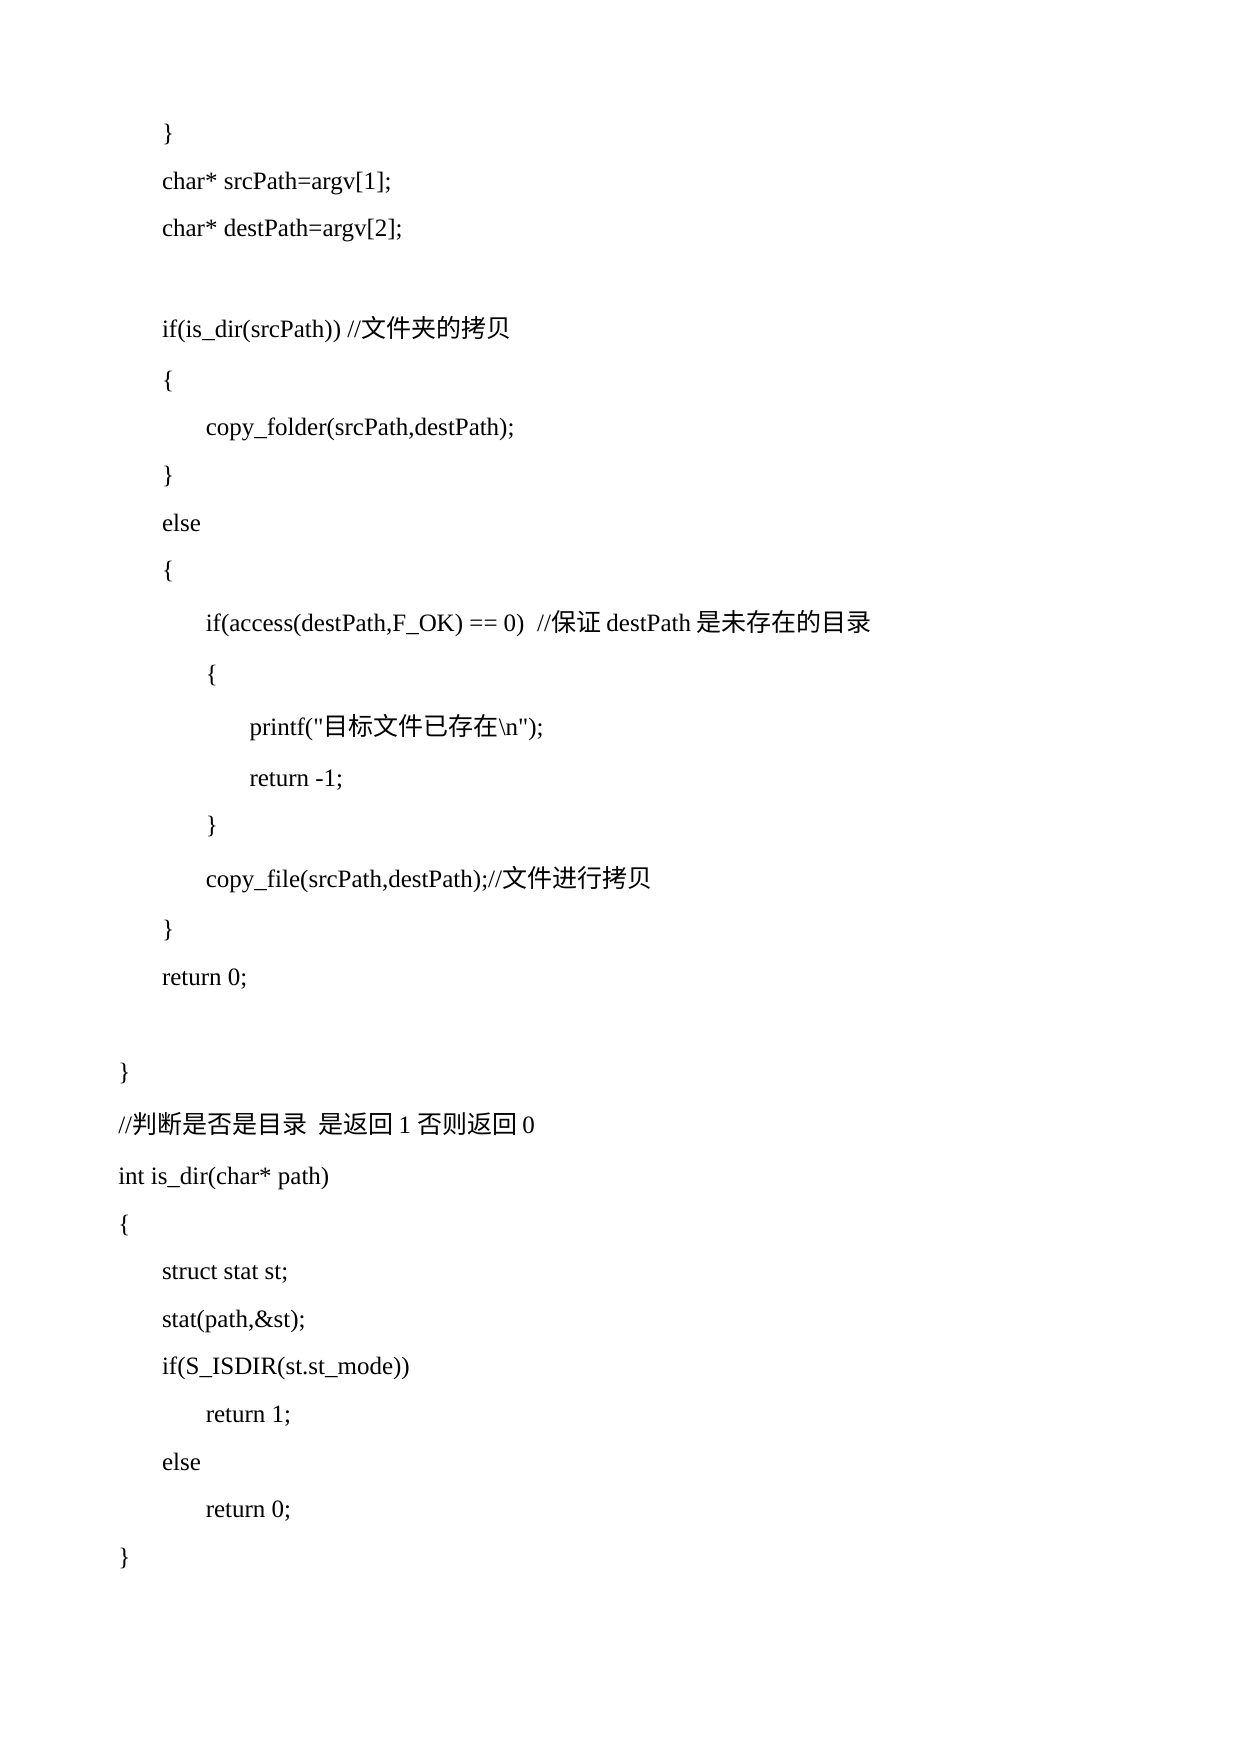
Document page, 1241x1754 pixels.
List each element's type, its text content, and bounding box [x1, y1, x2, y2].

text stat(path,&st); [118, 1304, 1122, 1333]
text } [118, 118, 1122, 147]
text } [118, 914, 1122, 943]
text char* srcPath=argv[1]; [118, 166, 1122, 194]
text return 0; [118, 1494, 1122, 1523]
text copy_folder(srcPath,destPath); [118, 412, 1122, 441]
text else [118, 1447, 1122, 1475]
text char* destPath=argv[2]; [118, 213, 1122, 242]
text return 1; [118, 1399, 1122, 1428]
text } [118, 1057, 1122, 1086]
text if(access(destPath,F_OK) == 0) //保证destPath是未存在的目录 [118, 603, 1122, 639]
text printf("目标文件已存在\n"); [118, 707, 1122, 743]
text } [118, 1542, 1122, 1571]
text return 0; [118, 962, 1122, 991]
text { [118, 555, 1122, 584]
text else [118, 508, 1122, 536]
text struct stat st; [118, 1256, 1122, 1285]
text //判断是否是目录 是返回1 否则返回0 [118, 1105, 1122, 1141]
text copy_file(srcPath,destPath);//文件进行拷贝 [118, 858, 1122, 894]
text { [118, 365, 1122, 393]
text if(is_dir(srcPath)) //文件夹的拷贝 [118, 308, 1122, 345]
text } [118, 460, 1122, 489]
text return -1; [118, 763, 1122, 792]
text { [118, 659, 1122, 688]
text { [118, 1209, 1122, 1237]
text } [118, 811, 1122, 839]
text int is_dir(char* path) [118, 1161, 1122, 1190]
text if(S_ISDIR(st.st_mode)) [118, 1351, 1122, 1380]
